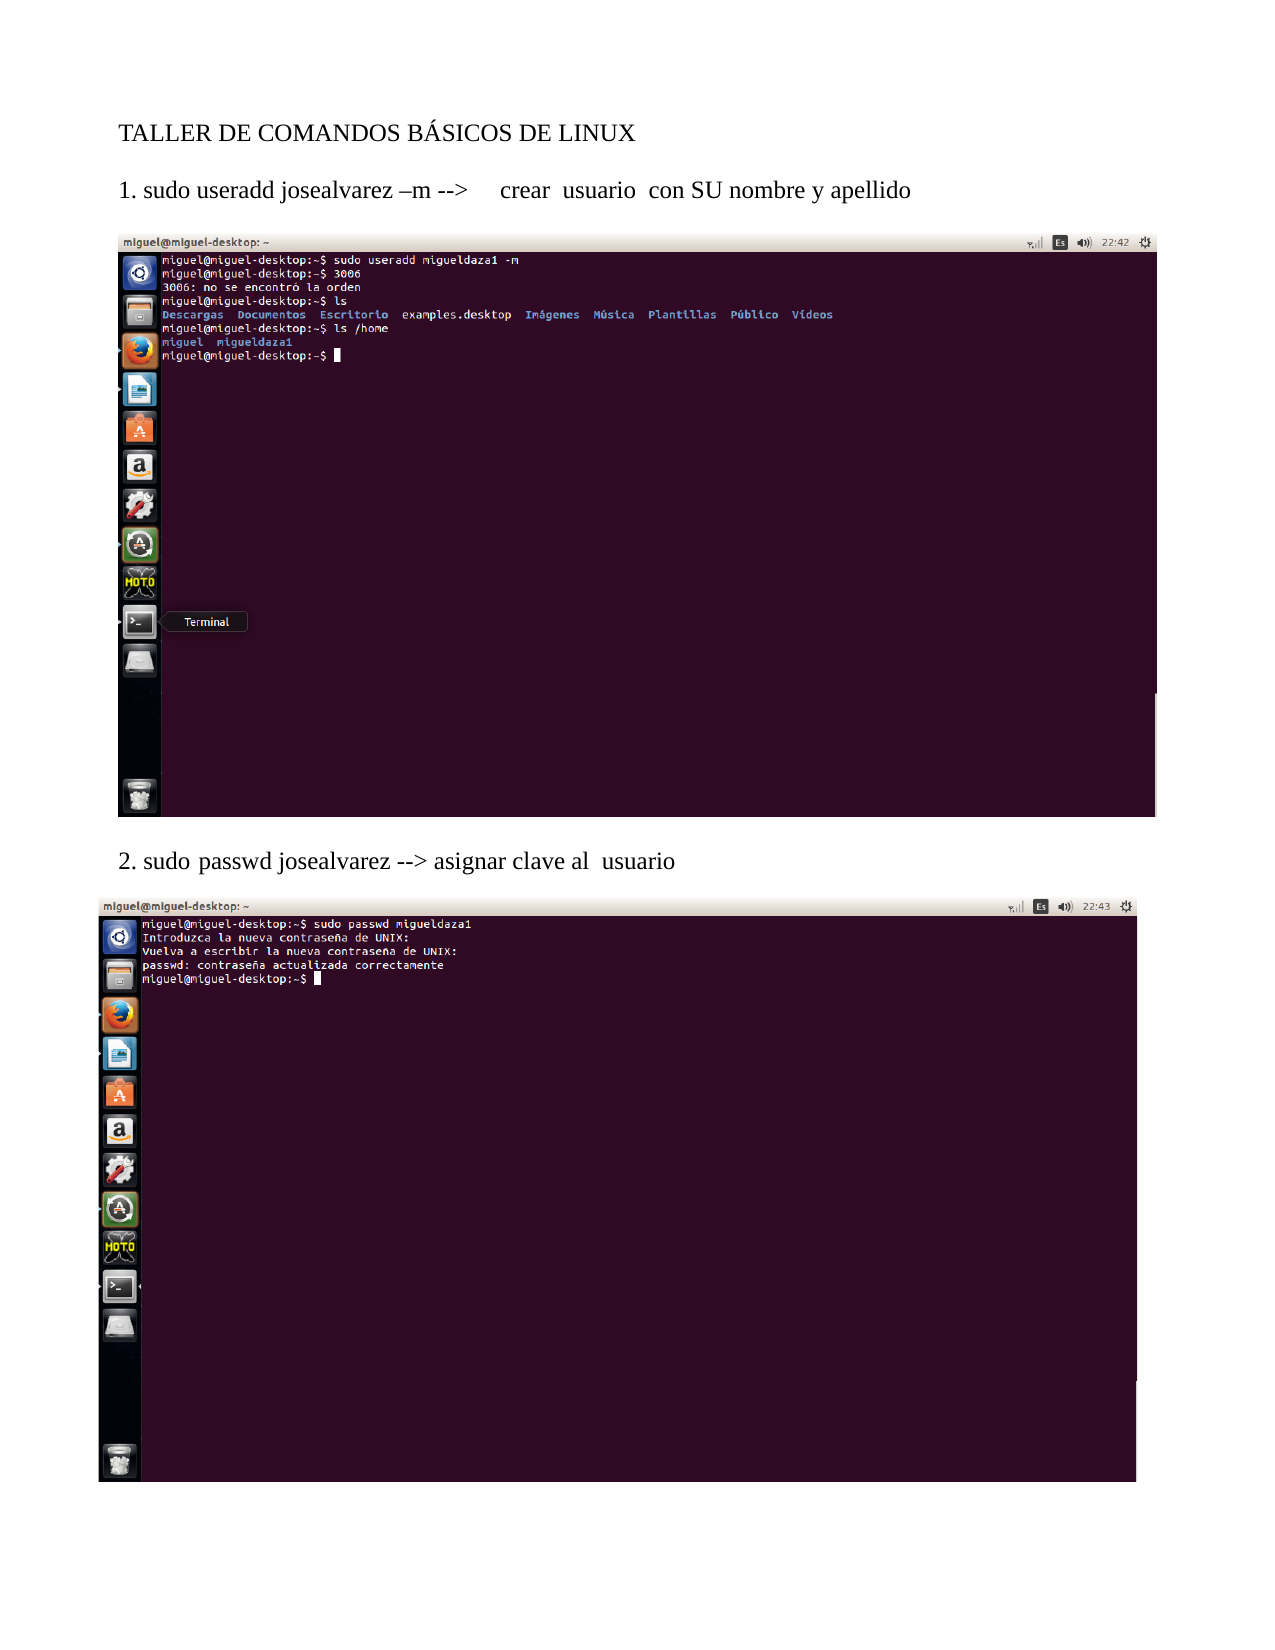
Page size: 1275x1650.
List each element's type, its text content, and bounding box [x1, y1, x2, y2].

text 1. sudo useradd josealvarez –m -­‐> crear usuario con SU nombre y apellido [118, 176, 1157, 204]
picture [98, 897, 1138, 1482]
picture [118, 233, 1157, 817]
text 2. sudo passwd josealvarez -­‐> asignar clave al usuario [118, 846, 1157, 874]
text TALLER DE COMANDOS BÁSICOS DE LINUX [118, 118, 1157, 147]
